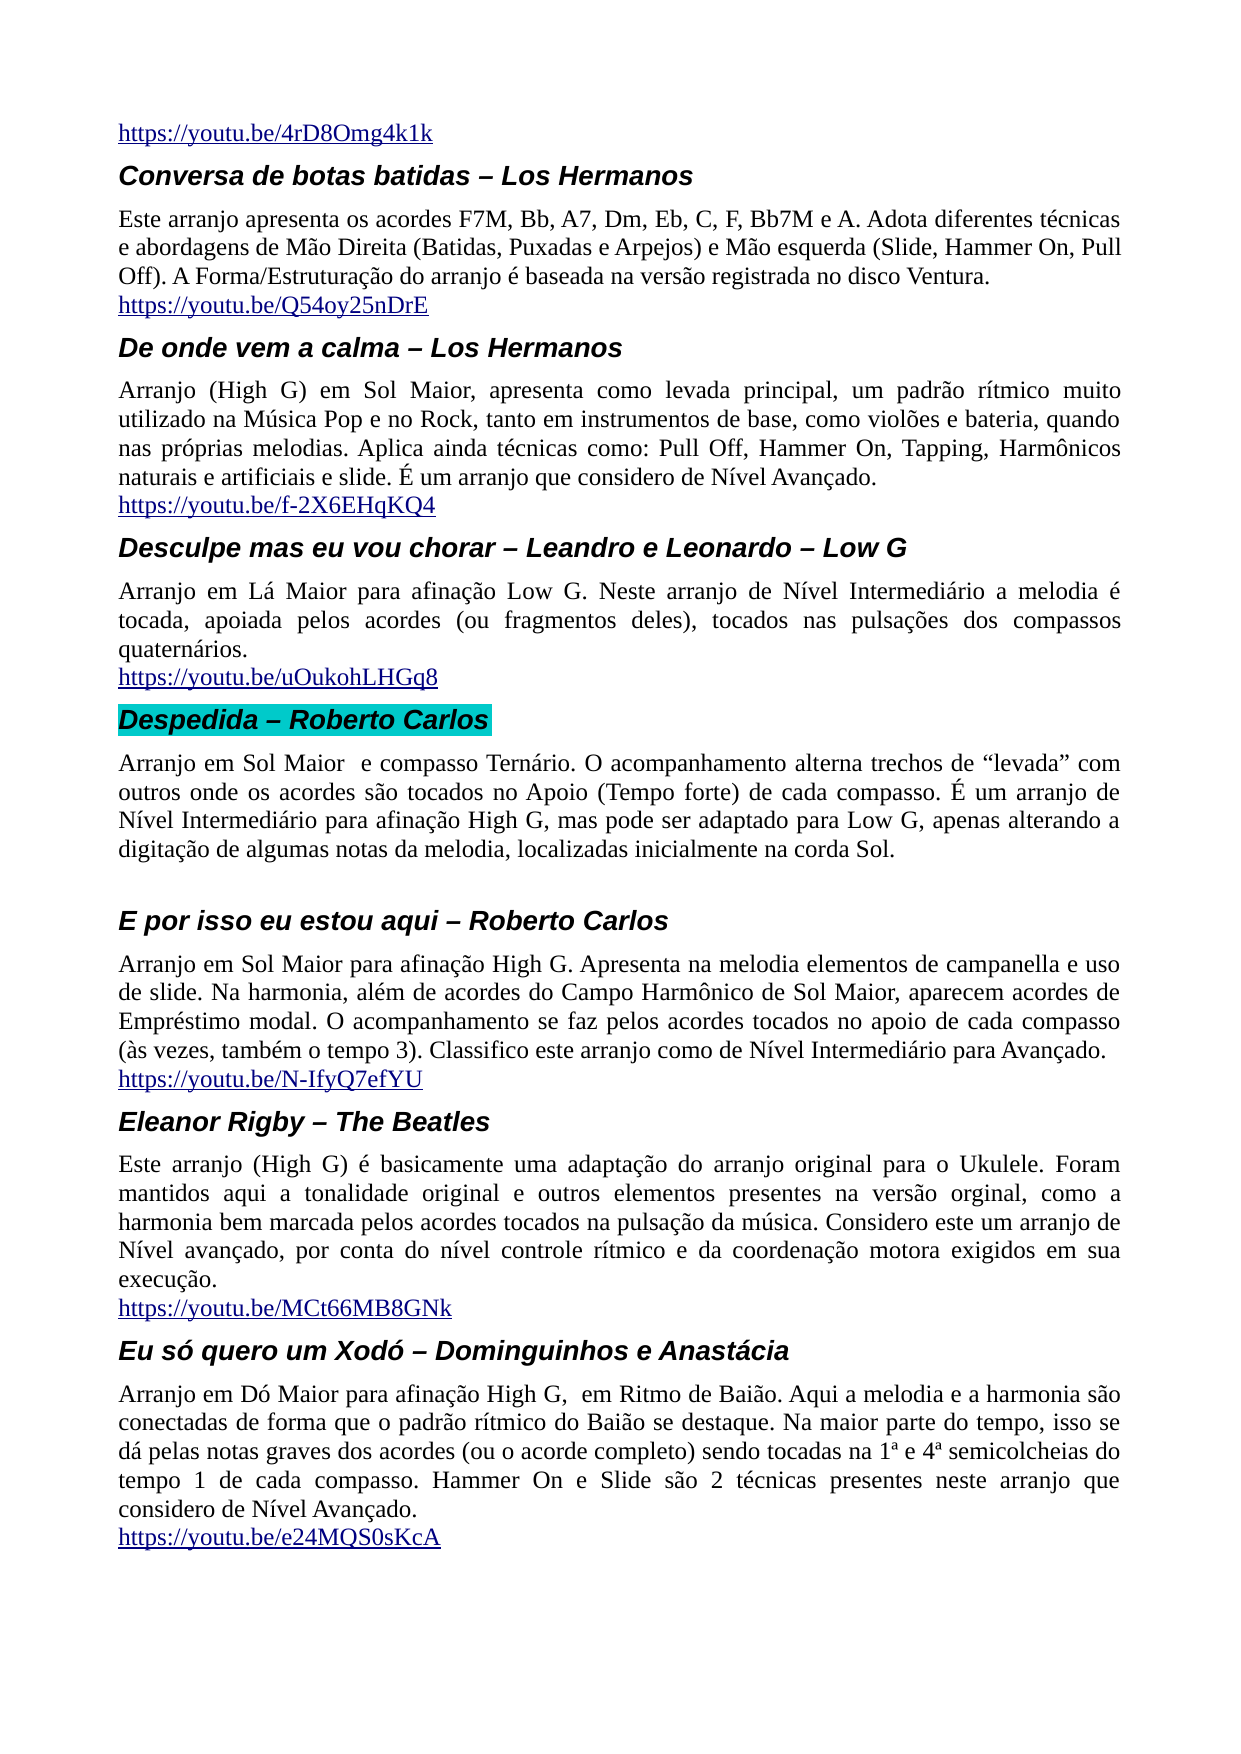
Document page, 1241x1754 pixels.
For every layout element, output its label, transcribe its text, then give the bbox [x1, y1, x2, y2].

subtitle E por isso eu estou aqui – Roberto Carlos [118, 904, 1122, 936]
text Arranjo em Dó Maior para afinação High G, em Ritmo de Baião. Aqui a melodia e a harmonia são conectadas de forma que o padrão rítmico do Baião se destaque. Na maior parte do tempo, isso se dá pelas notas graves dos acordes (ou o acorde completo) sendo tocadas na 1ª e 4ª semicolcheias do tempo 1 de cada compasso. Hammer On e Slide são 2 técnicas presentes neste arranjo que considero de Nível Avançado. [118, 1379, 1122, 1522]
subtitle Desculpe mas eu vou chorar – Leandro e Leonardo – Low G [118, 532, 1122, 564]
text https://youtu.be/e24MQS0sKcA [118, 1522, 1122, 1551]
subtitle Eu só quero um Xodó – Dominguinhos e Anastácia [118, 1334, 1122, 1366]
subtitle Eleanor Rigby – The Beatles [118, 1105, 1122, 1137]
text https://youtu.be/f-2X6EHqKQ4 [118, 491, 1122, 519]
text Este arranjo apresenta os acordes F7M, Bb, A7, Dm, Eb, C, F, Bb7M e A. Adota diferentes técnicas e abordagens de Mão Direita (Batidas, Puxadas e Arpejos) e Mão esquerda (Slide, Hammer On, Pull Off). A Forma/Estruturação do arranjo é baseada na versão registrada no disco Ventura. [118, 204, 1122, 290]
text Arranjo em Lá Maior para afinação Low G. Neste arranjo de Nível Intermediário a melodia é tocada, apoiada pelos acordes (ou fragmentos deles), tocados nas pulsações dos compassos quaternários. [118, 576, 1122, 662]
text https://youtu.be/N-IfyQ7efYU [118, 1064, 1122, 1092]
text Este arranjo (High G) é basicamente uma adaptação do arranjo original para o Ukulele. Foram mantidos aqui a tonalidade original e outros elementos presentes na versão orginal, como a harmonia bem marcada pelos acordes tocados na pulsação da música. Considero este um arranjo de Nível avançado, por conta do nível controle rítmico e da coordenação motora exigidos em sua execução. [118, 1149, 1122, 1293]
text https://youtu.be/uOukohLHGq8 [118, 662, 1122, 691]
subtitle De onde vem a calma – Los Hermanos [118, 331, 1122, 363]
text https://youtu.be/Q54oy25nDrE [118, 290, 1122, 319]
text https://youtu.be/MCt66MB8GNk [118, 1293, 1122, 1322]
text Arranjo em Sol Maior e compasso Ternário. O acompanhamento alterna trechos de “levada” com outros onde os acordes são tocados no Apoio (Tempo forte) de cada compasso. É um arranjo de Nível Intermediário para afinação High G, mas pode ser adaptado para Low G, apenas alterando a digitação de algumas notas da melodia, localizadas inicialmente na corda Sol. [118, 748, 1122, 863]
text https://youtu.be/4rD8Omg4k1k [118, 118, 1122, 147]
subtitle Despedida – Roberto Carlos [118, 704, 1122, 736]
text Arranjo (High G) em Sol Maior, apresenta como levada principal, um padrão rítmico muito utilizado na Música Pop e no Rock, tanto em instrumentos de base, como violões e bateria, quando nas próprias melodias. Aplica ainda técnicas como: Pull Off, Hammer On, Tapping, Harmônicos naturais e artificiais e slide. É um arranjo que considero de Nível Avançado. [118, 376, 1122, 491]
text Arranjo em Sol Maior para afinação High G. Apresenta na melodia elementos de campanella e uso de slide. Na harmonia, além de acordes do Campo Harmônico de Sol Maior, aparecem acordes de Empréstimo modal. O acompanhamento se faz pelos acordes tocados no apoio de cada compasso (às vezes, também o tempo 3). Classifico este arranjo como de Nível Intermediário para Avançado. [118, 949, 1122, 1064]
subtitle Conversa de botas batidas – Los Hermanos [118, 159, 1122, 191]
